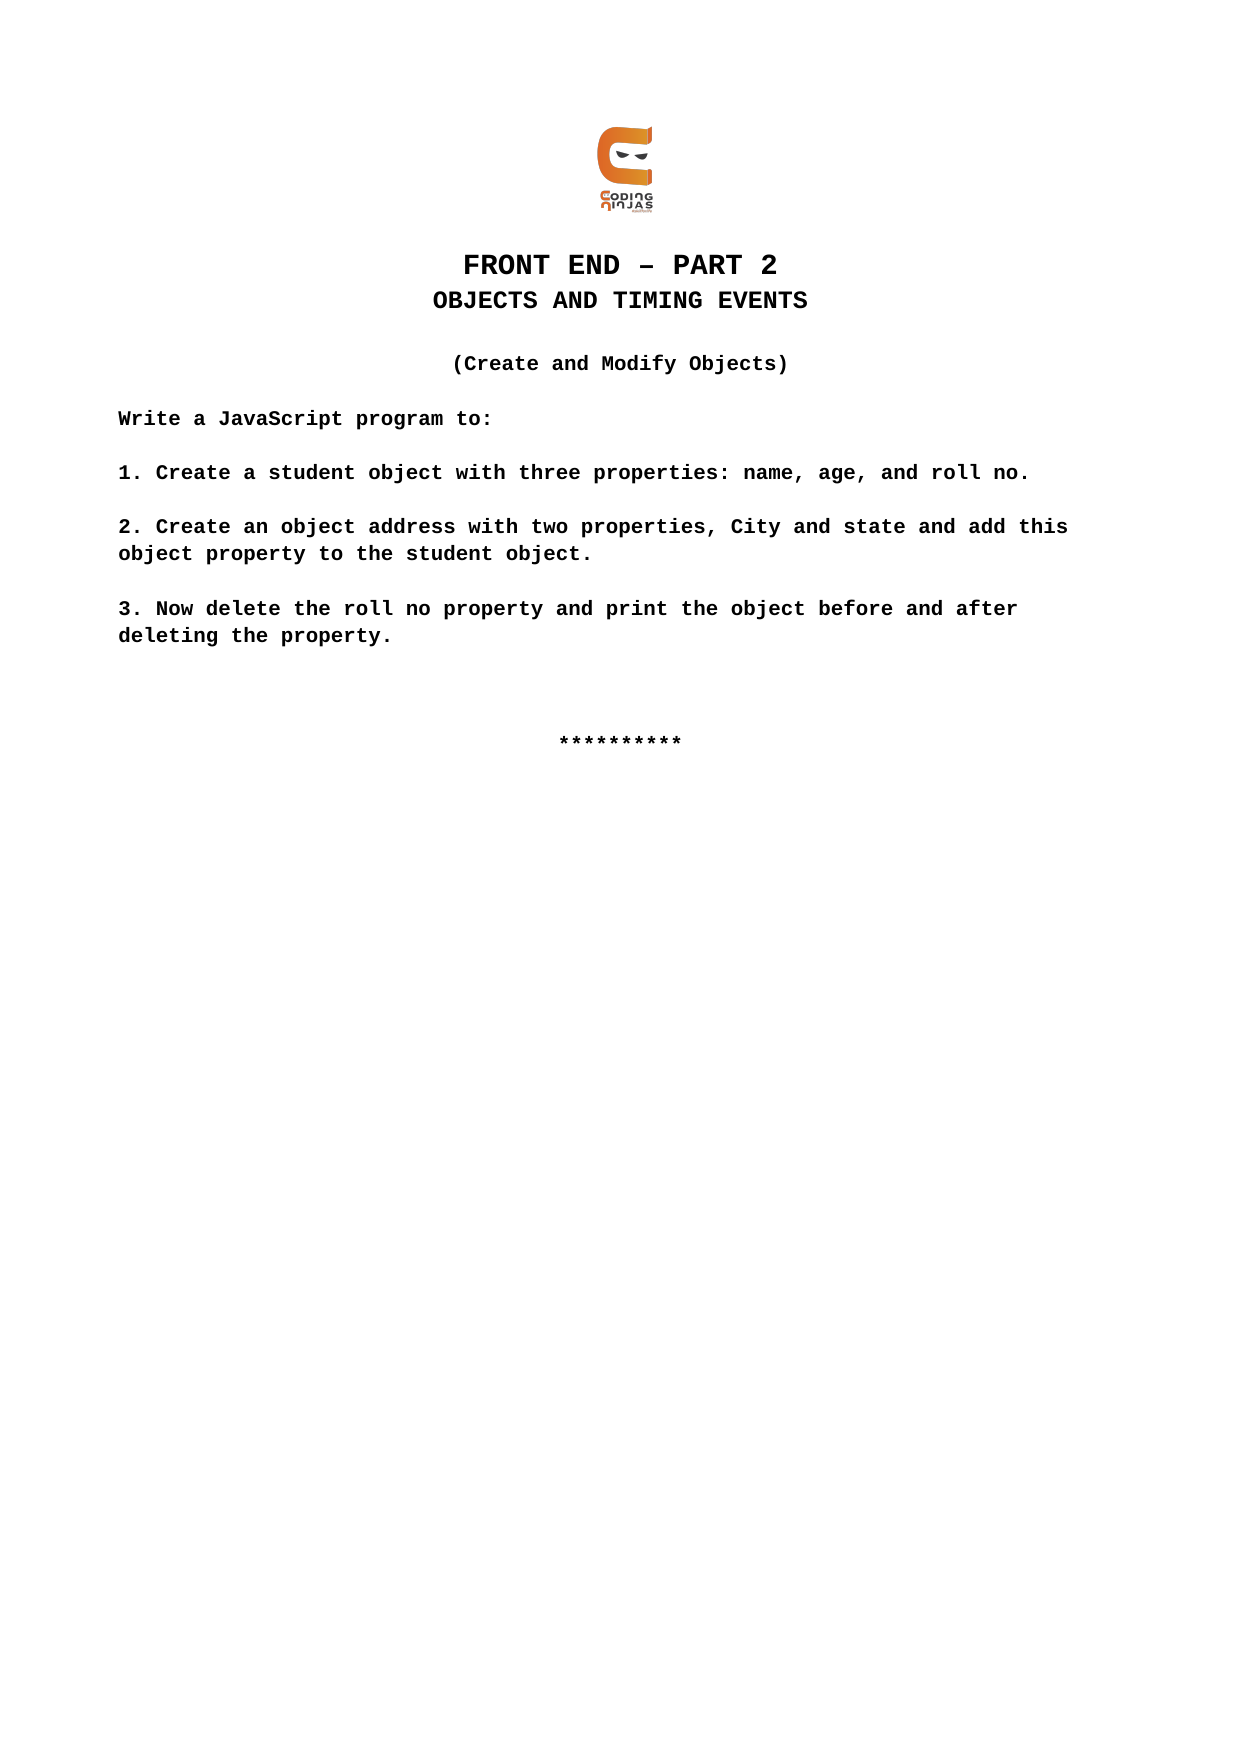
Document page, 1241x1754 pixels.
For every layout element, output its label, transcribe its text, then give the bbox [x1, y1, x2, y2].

text 2. Create an object address with two properties, City and state and add this object property to the student object. [118, 516, 1122, 567]
picture [578, 122, 672, 217]
text 3. Now delete the roll no property and print the object before and after deleting the property. [118, 598, 1122, 649]
text 1. Create a student object with three properties: name, age, and roll no. [118, 462, 1122, 486]
text (Create and Modify Objects) [118, 353, 1122, 377]
text ********** [118, 734, 1122, 757]
text OBJECTS AND TIMING EVENTS [118, 288, 1122, 316]
text FRONT END – PART 2 [118, 250, 1122, 283]
text Write a JavaScript program to: [118, 407, 1122, 431]
